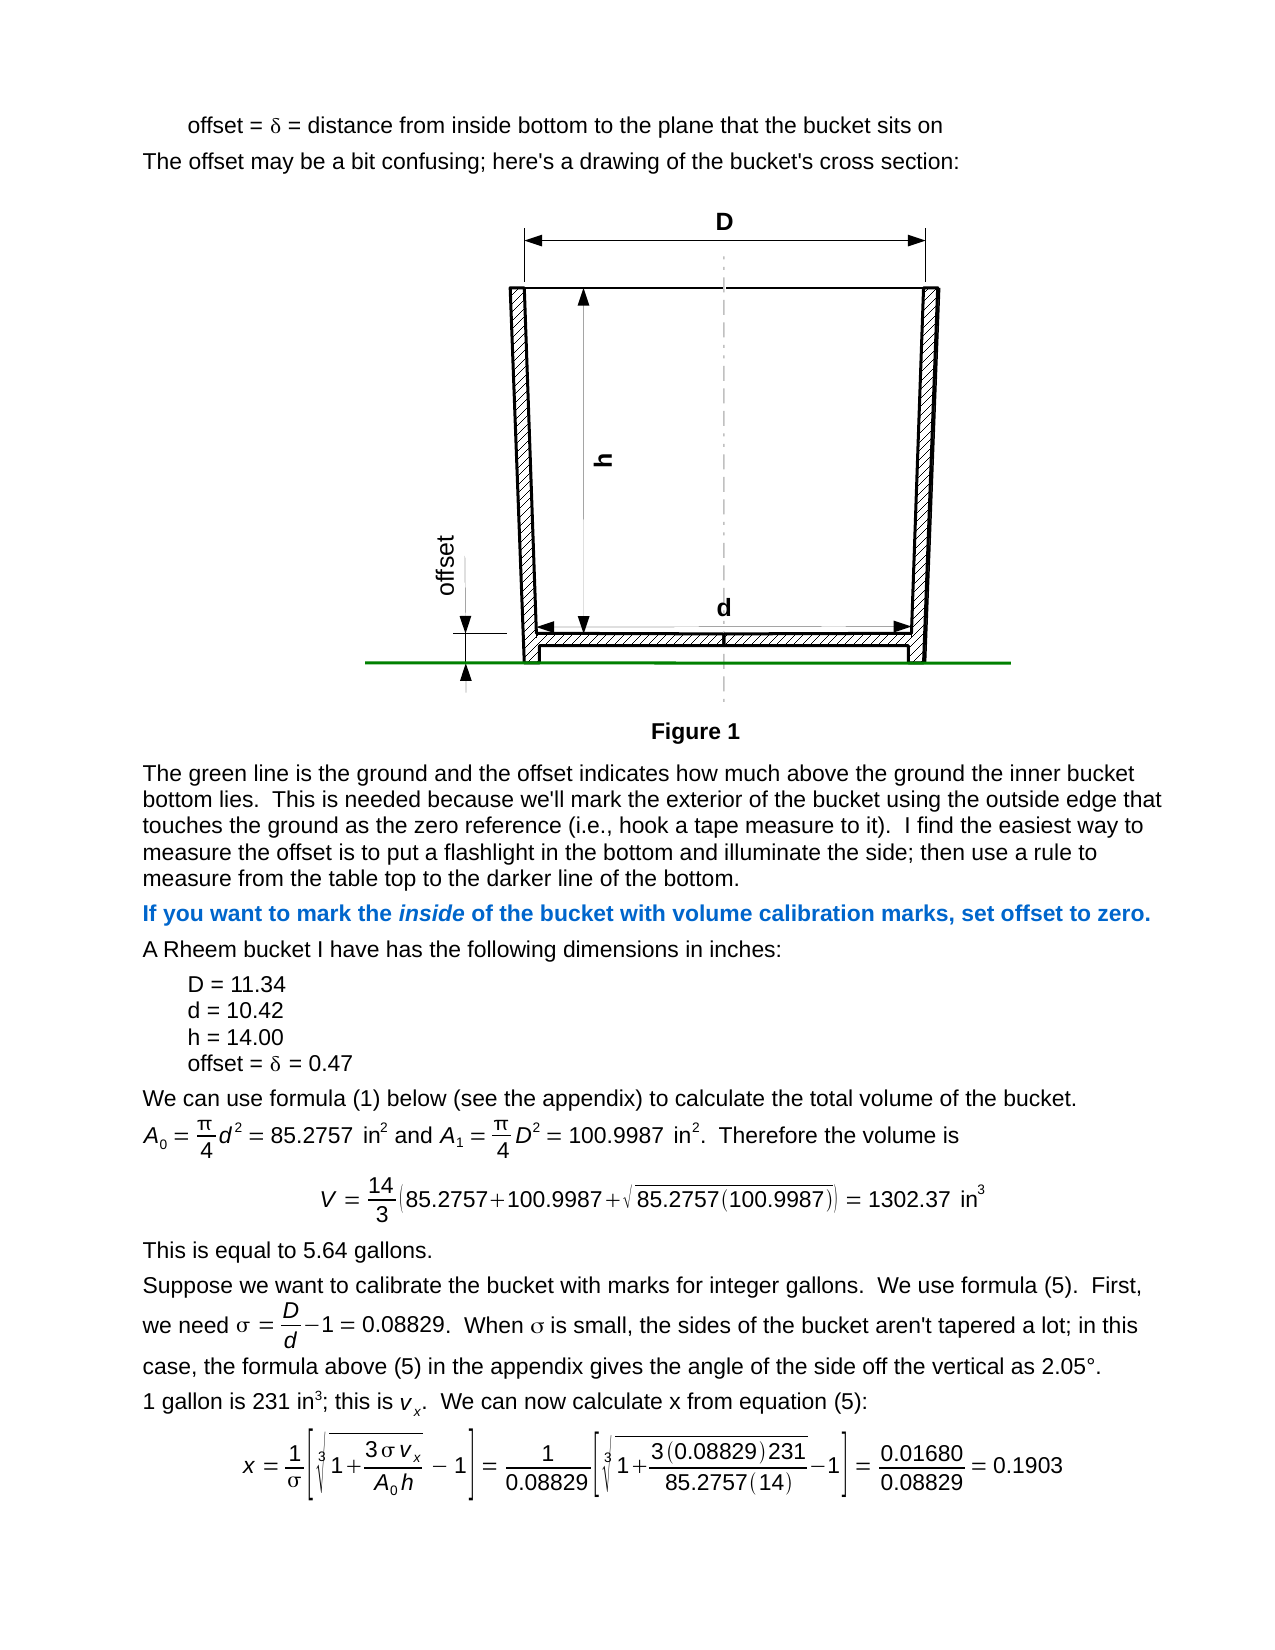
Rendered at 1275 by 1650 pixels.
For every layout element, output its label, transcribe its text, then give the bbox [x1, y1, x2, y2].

text h = 14.00 [187, 1024, 1162, 1050]
text This is equal to 5.64 gallons. [142, 1237, 1162, 1263]
text The offset may be a bit confusing; here's a drawing of the bucket's cross section: [142, 148, 1162, 174]
text d = 10.42 [187, 997, 1162, 1024]
text A Rheem bucket I have has the following dimensions in inches: [142, 936, 1162, 962]
text The green line is the ground and the offset indicates how much above the ground the inner bucket bottom lies. This is needed because we'll mark the exterior of the bucket using the outside edge that touches the ground as the zero reference (i.e., hook a tape measure to it). I find the easiest way to measure the offset is to put a flashlight in the bottom and illuminate the side; then use a rule to measure from the table top to the darker line of the bottom. [142, 183, 1162, 891]
text Suppose we want to calibrate the bucket with marks for integer gallons. We use formula (5). First, we need . When  is small, the sides of the bucket aren't tapered a lot; in this case, the formula above (5) in the appendix gives the angle of the side off the vertical as 2.05°. [142, 1272, 1162, 1379]
text Figure 1 [339, 195, 1052, 745]
text D = 11.34 [187, 971, 1162, 997]
text If you want to mark the inside of the bucket with volume calibration marks, set offset to zero. [142, 900, 1162, 927]
text offset =  = distance from inside bottom to the plane that the bucket sits on [187, 112, 1162, 139]
text 1 gallon is 231 in3; this is . We can now calculate x from equation (5): [142, 1388, 1162, 1419]
text We can use formula (1) below (see the appendix) to calculate the total volume of the bucket. and . Therefore the volume is [142, 1085, 1162, 1164]
text offset = = 0.47 [187, 1050, 1162, 1076]
